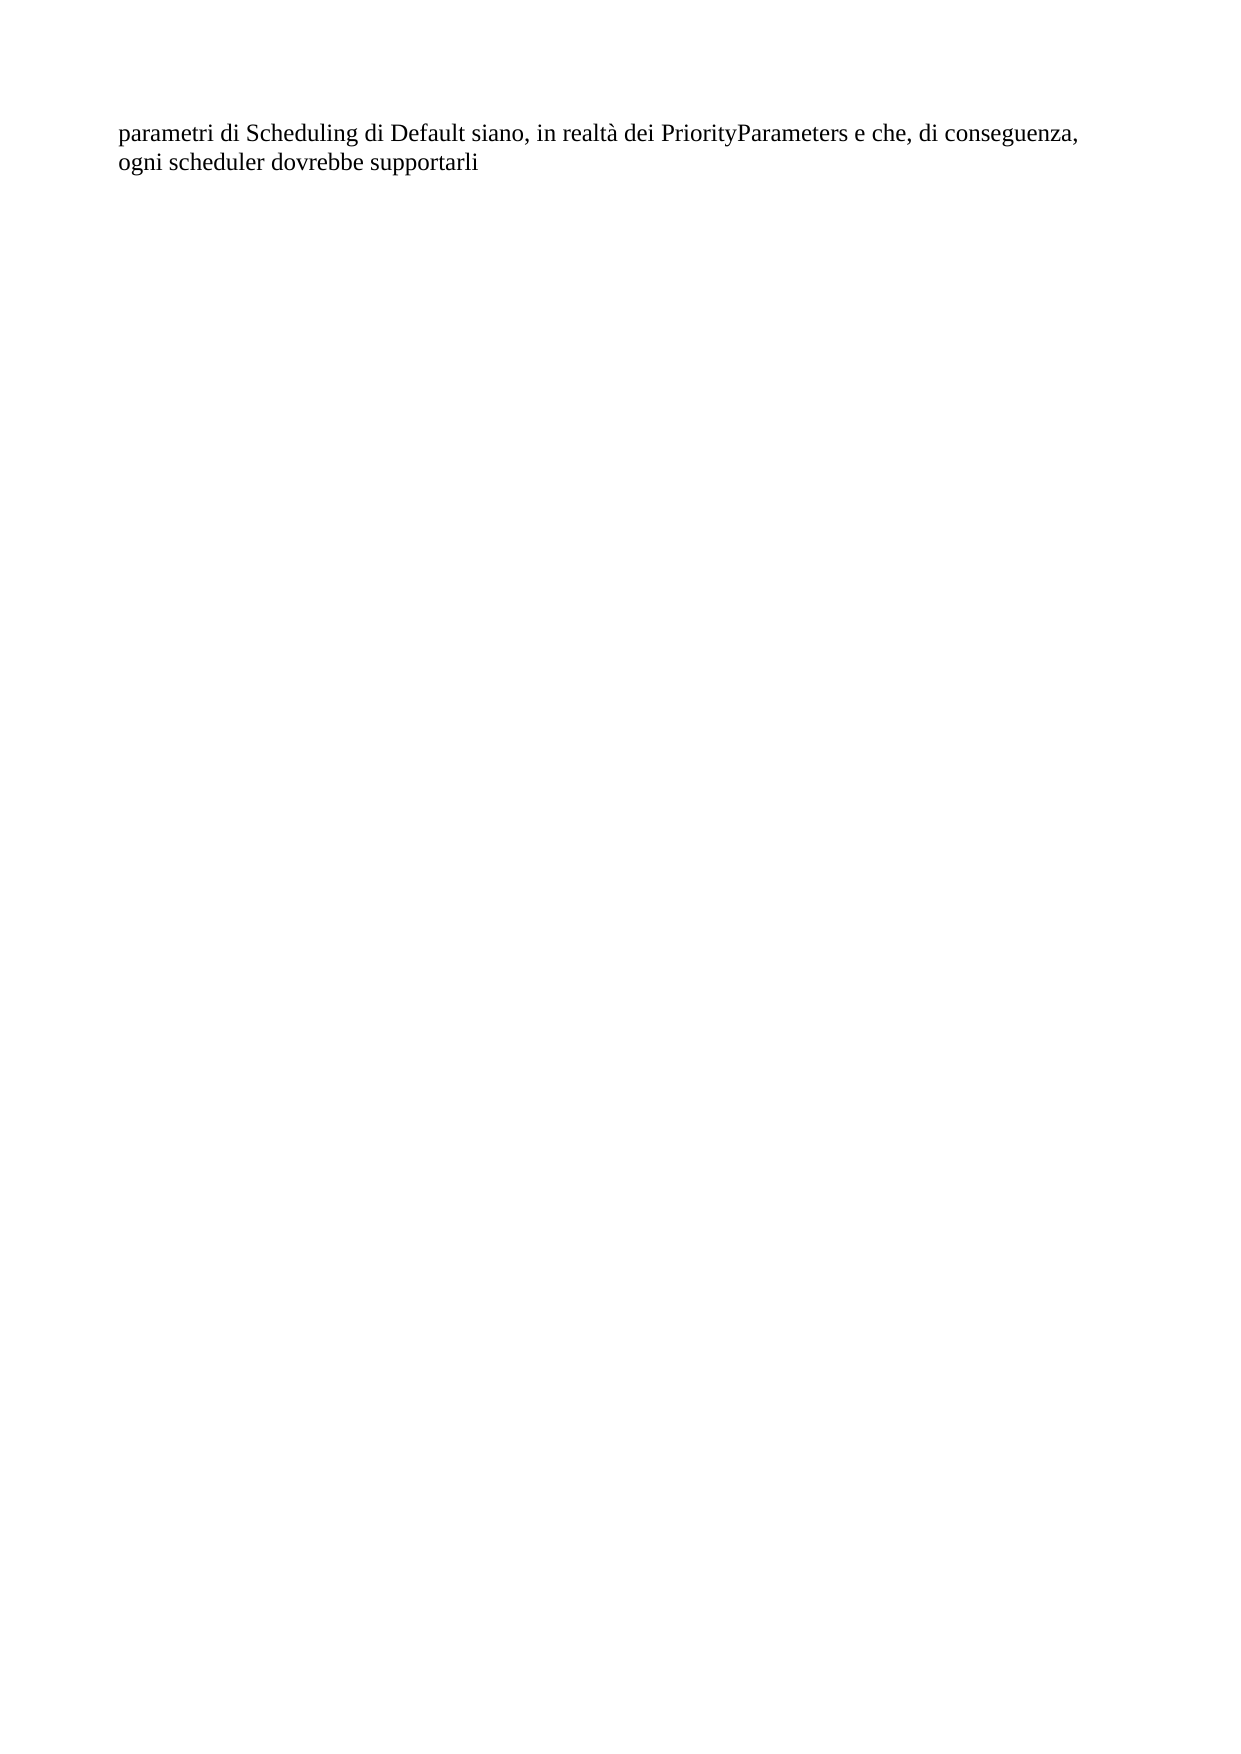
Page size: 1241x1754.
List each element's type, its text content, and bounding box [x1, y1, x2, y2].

text parametri di Scheduling di Default siano, in realtà dei PriorityParameters e che, di conseguenza, ogni scheduler dovrebbe supportarli [118, 118, 1122, 176]
